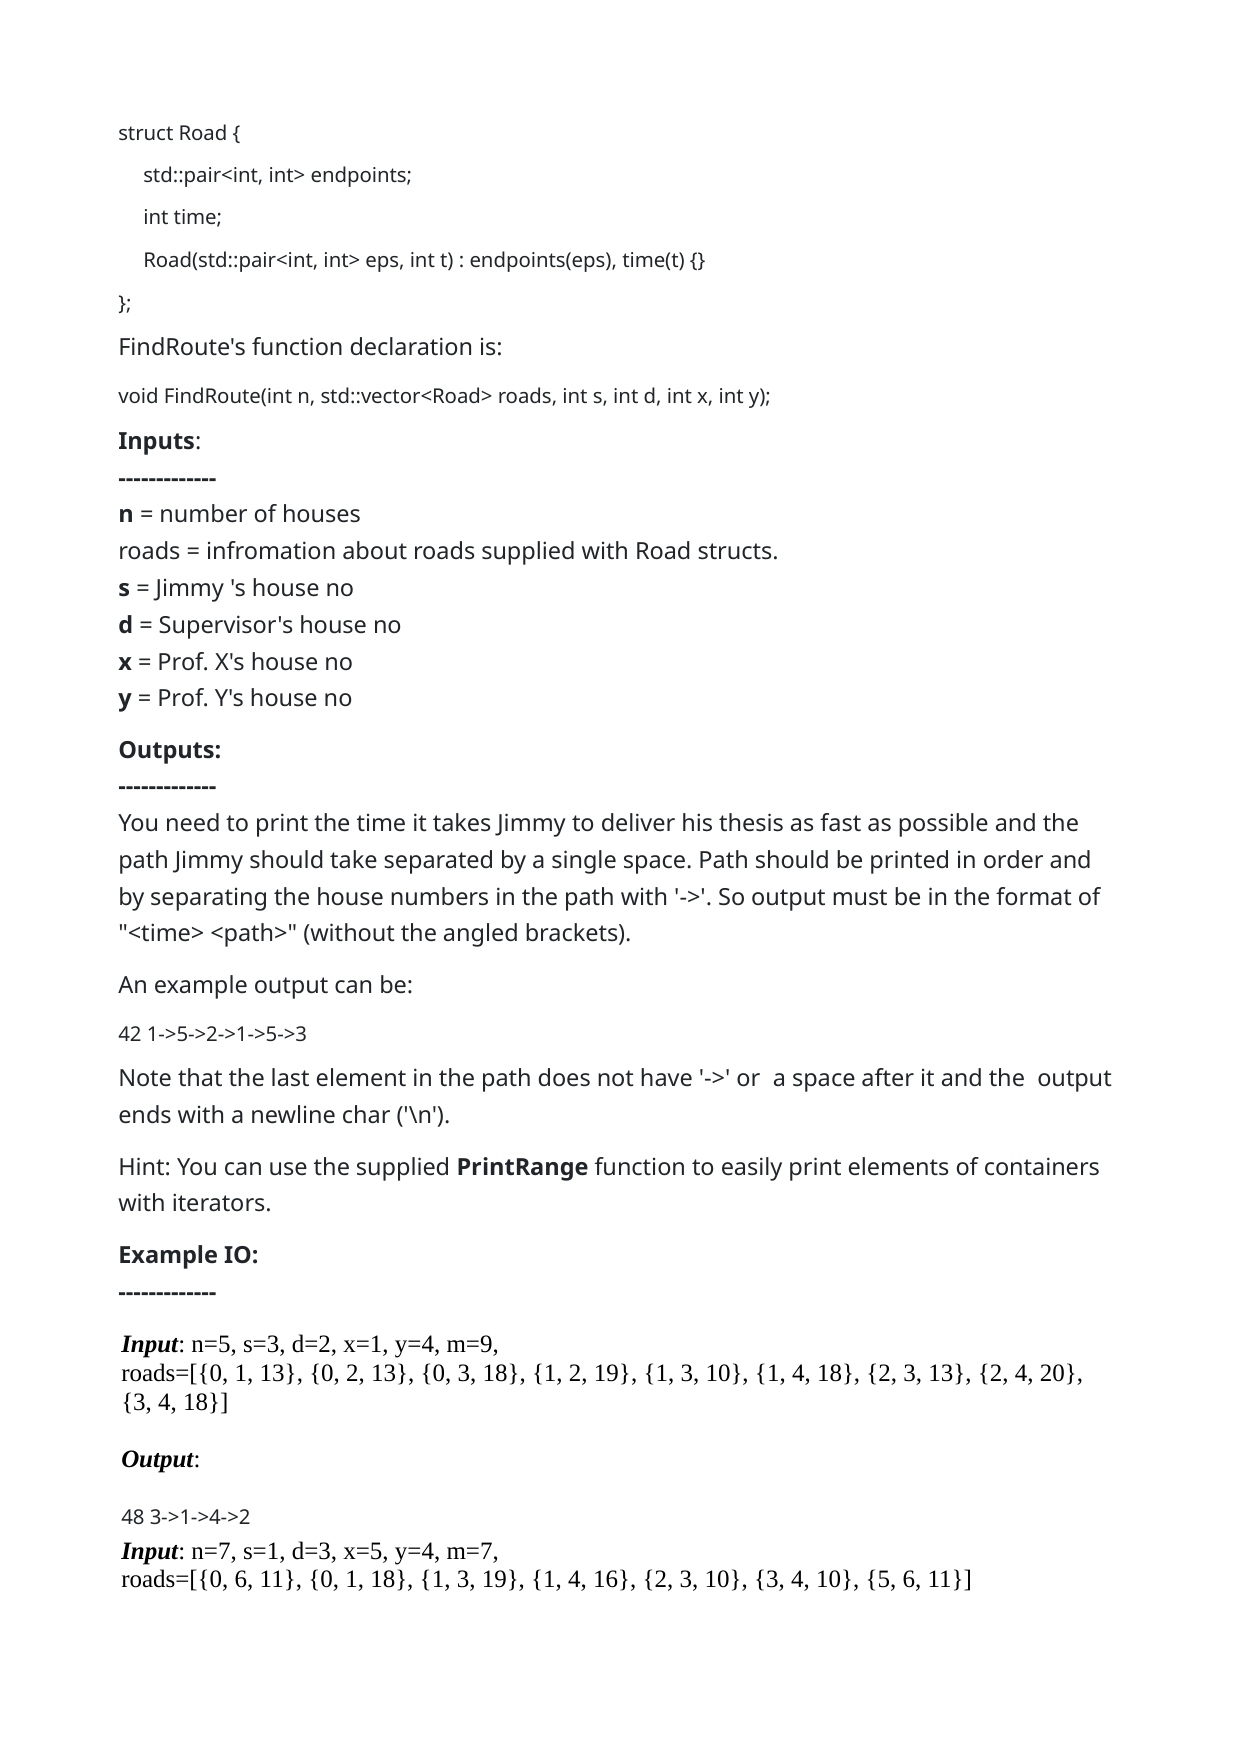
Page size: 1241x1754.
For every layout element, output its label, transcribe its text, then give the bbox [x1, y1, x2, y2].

text FindRoute's function declaration is: [118, 331, 1122, 362]
text int time; [118, 203, 1122, 231]
text Hint: You can use the supplied PrintRange function to easily print elements of containers with iterators. [118, 1150, 1122, 1219]
text Road(std::pair<int, int> eps, int t) : endpoints(eps), time(t) {} [118, 246, 1122, 274]
text Example IO: ------------- [118, 1238, 1122, 1307]
text void FindRoute(int n, std::vector<Road> roads, int s, int d, int x, int y); [118, 382, 1122, 409]
text std::pair<int, int> endpoints; [118, 160, 1122, 188]
text Inputs: ------------- n = number of houses roads = infromation about roads supplied with Road structs. s = Jimmy 's house no d = Supervisor's house no x = Prof. X's house no y = Prof. Y's house no [118, 424, 1122, 713]
text struct Road { [118, 118, 1122, 146]
text 42 1->5->2->1->5->3 [118, 1019, 1122, 1047]
text An example output can be: [118, 968, 1122, 1000]
text Outputs: ------------- You need to print the time it takes Jimmy to deliver his thesis as fast as possible and the path Jimmy should take separated by a single space. Path should be printed in order and by separating the house numbers in the path with '->'. So output must be in the format of "<time> <path>" (without the angled brackets). [118, 733, 1122, 949]
table_header Input: n=5, s=3, d=2, x=1, y=4, m=9, roads=[{0, 1, 13}, {0, 2, 13}, {0, 3, 18}, {1, 2, 19}, {1, 3, 10}, {1, 4, 18}, {2, 3, 13}, {2, 4, 20}, {3, 4, 18}] Output: 48 3->1->4->2 [118, 1326, 1122, 1533]
text Note that the last element in the path does not have '->' or a space after it and the output ends with a newline char ('\n'). [118, 1062, 1122, 1131]
text }; [118, 288, 1122, 316]
table_cell Input: n=7, s=1, d=3, x=5, y=4, m=7, roads=[{0, 6, 11}, {0, 1, 18}, {1, 3, 19}, {1, 4, 16}, {2, 3, 10}, {3, 4, 10}, {5, 6, 11}] [118, 1533, 1122, 1625]
